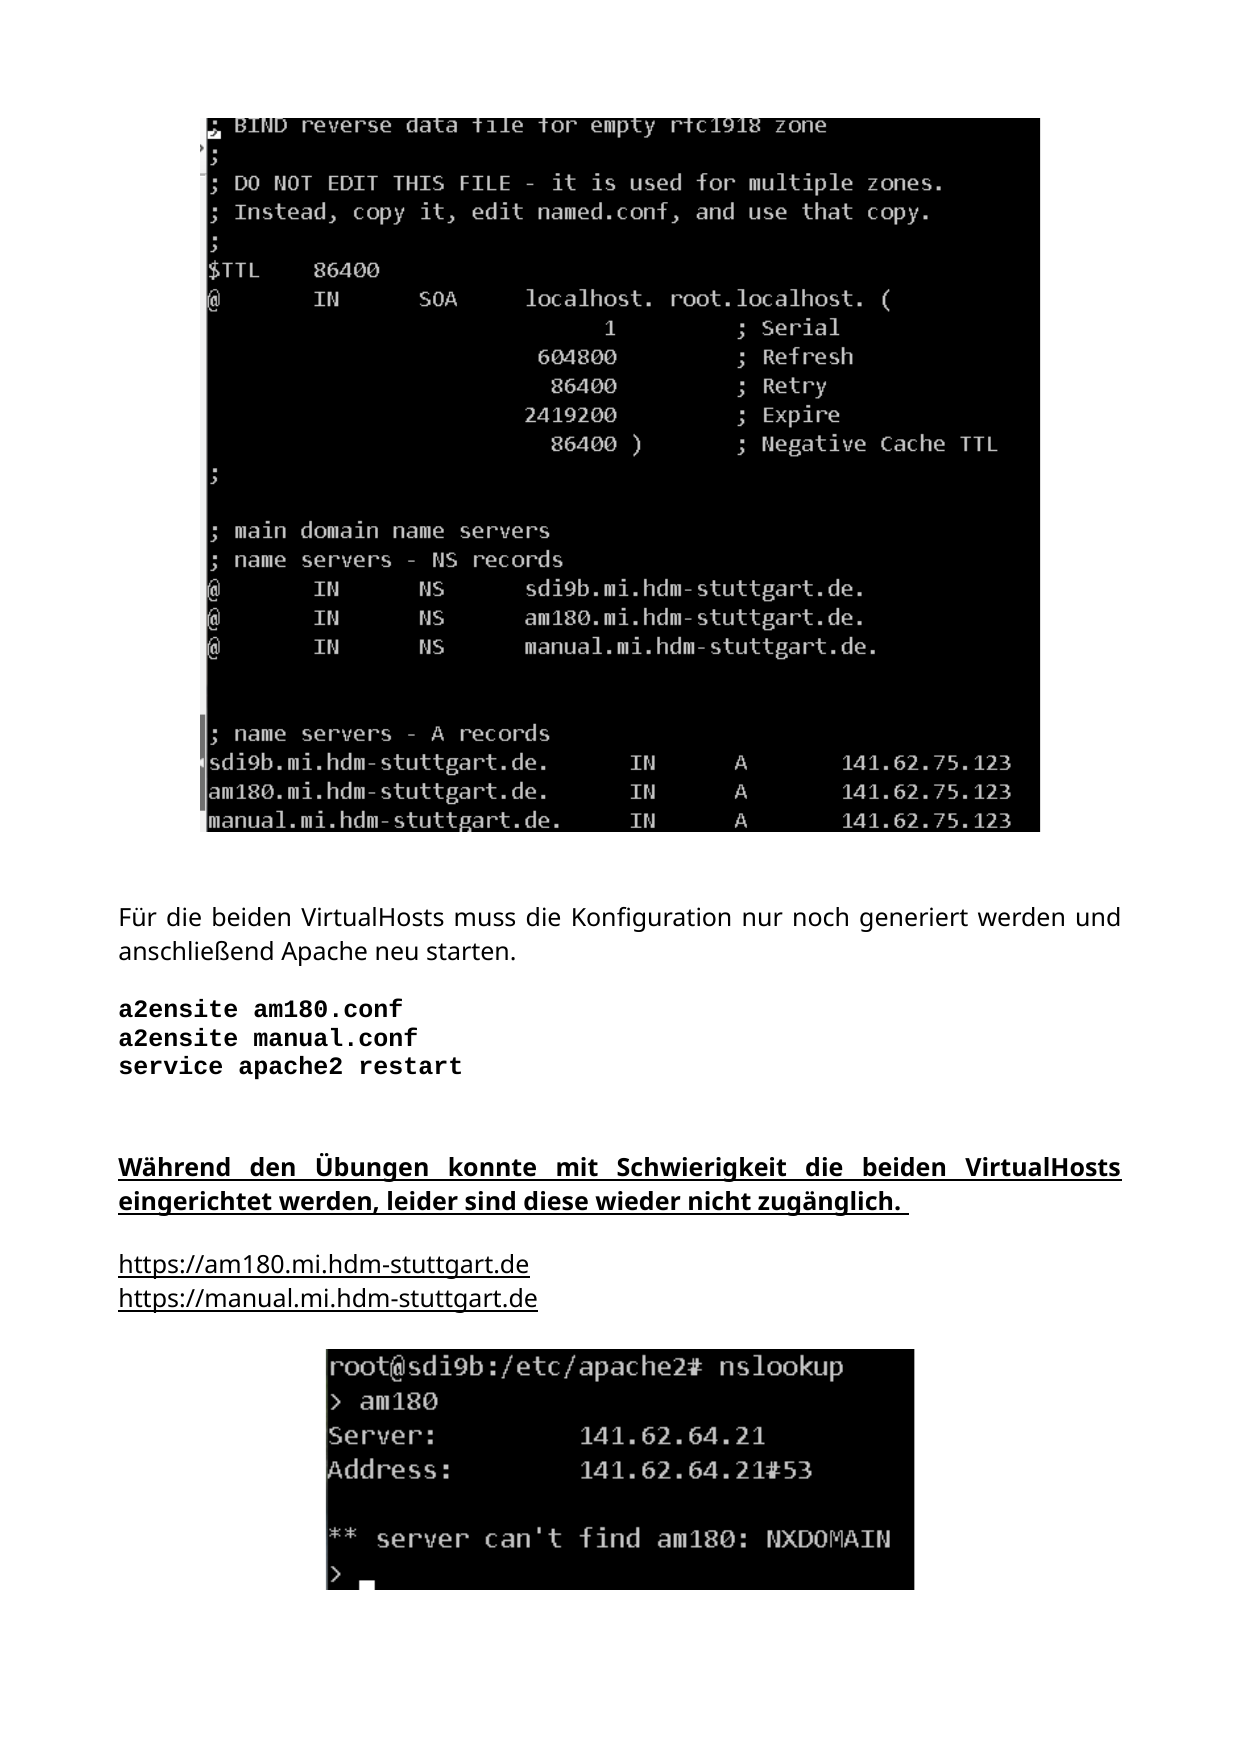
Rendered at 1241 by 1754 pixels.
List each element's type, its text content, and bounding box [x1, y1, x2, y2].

text https://manual.mi.hdm-stuttgart.de [118, 1281, 1122, 1315]
text Während den Übungen konnte mit Schwierigkeit die beiden VirtualHosts [118, 1150, 1122, 1179]
text eingerichtet werden, leider sind diese wieder nicht zugänglich. [118, 1181, 1122, 1218]
picture [200, 118, 1041, 832]
text https://am180.mi.hdm-stuttgart.de [118, 1247, 1122, 1281]
text Für die beiden VirtualHosts muss die Konfiguration nur noch generiert werden und anschließend Apache neu starten. [118, 900, 1122, 968]
text a2ensite manual.conf [118, 1025, 1122, 1053]
text a2ensite am180.conf [118, 997, 1122, 1025]
picture [325, 1349, 915, 1590]
text service apache2 restart [118, 1053, 1122, 1082]
